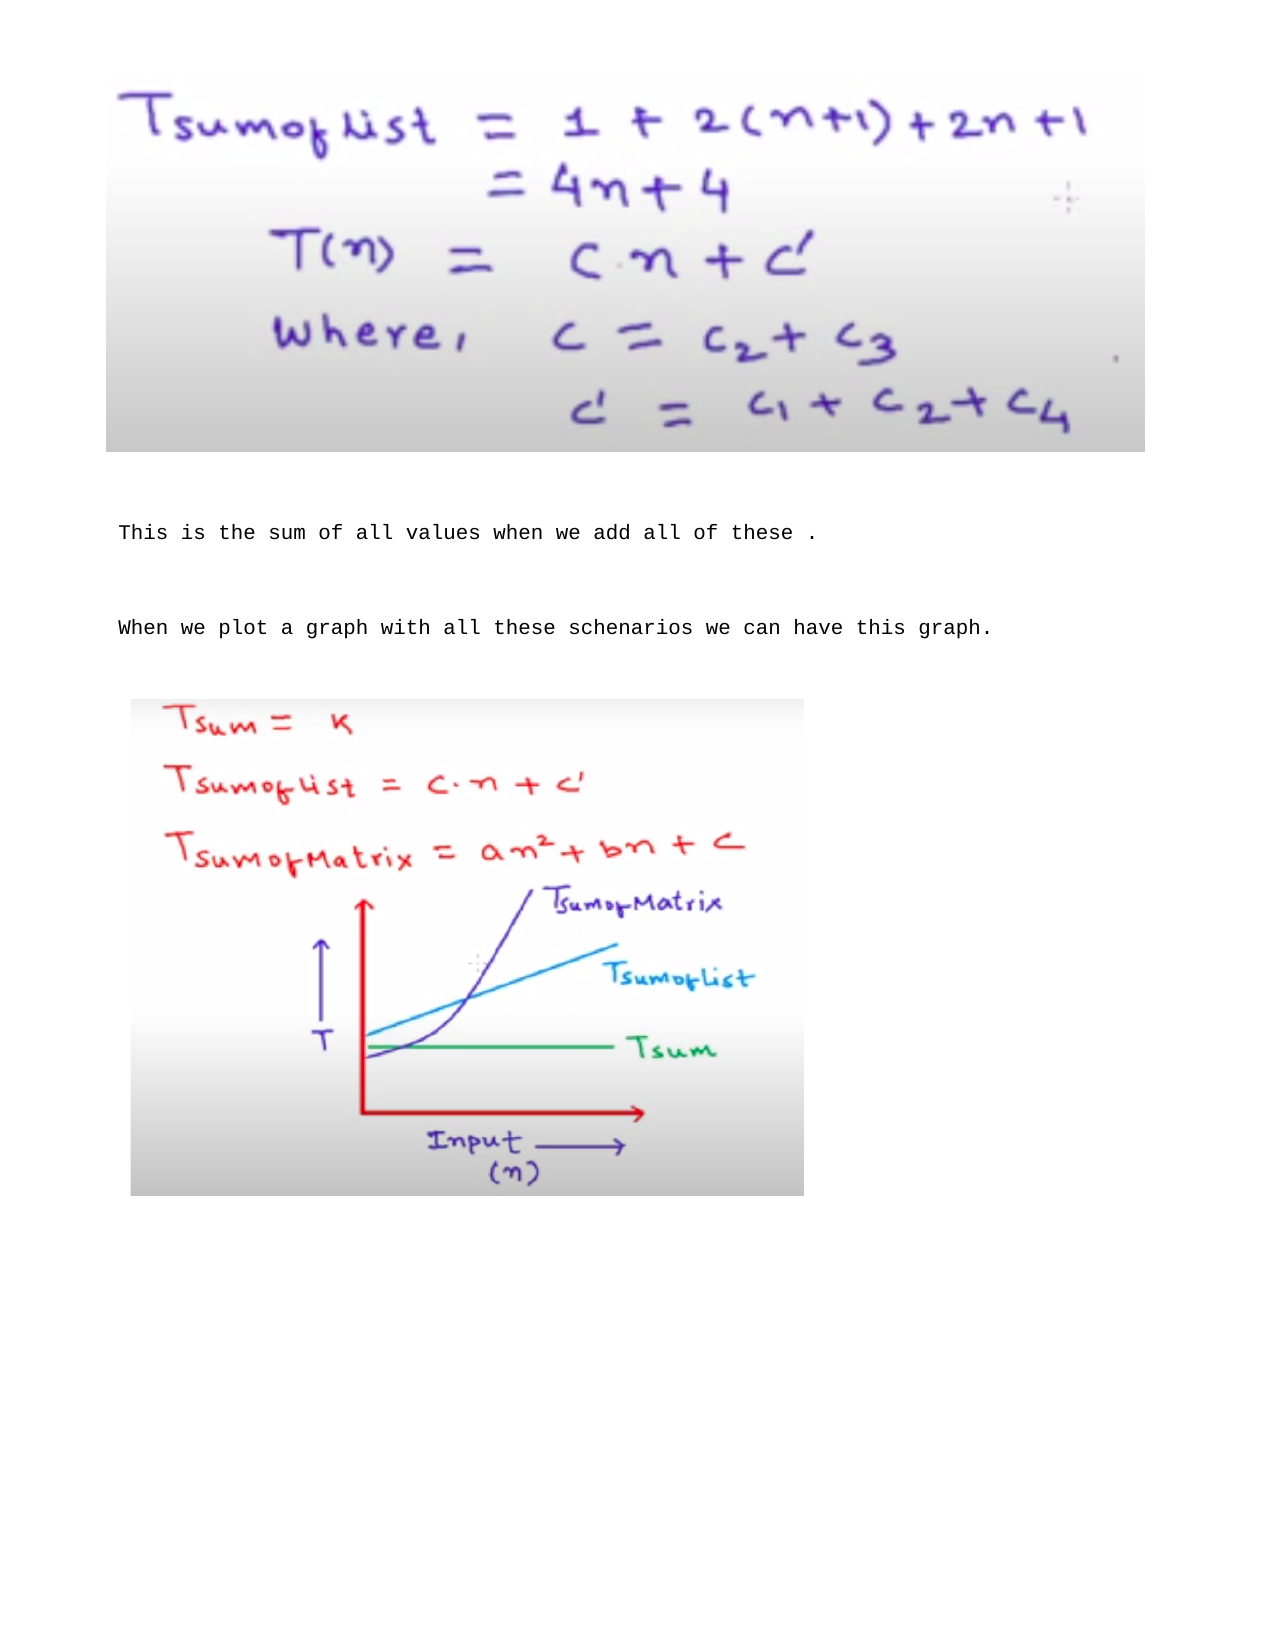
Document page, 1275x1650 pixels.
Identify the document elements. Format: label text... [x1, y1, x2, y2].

picture [106, 76, 1145, 452]
picture [130, 699, 804, 1196]
text This is the sum of all values when we add all of these . [118, 522, 1157, 546]
text When we plot a graph with all these schenarios we can have this graph. [118, 617, 1157, 640]
